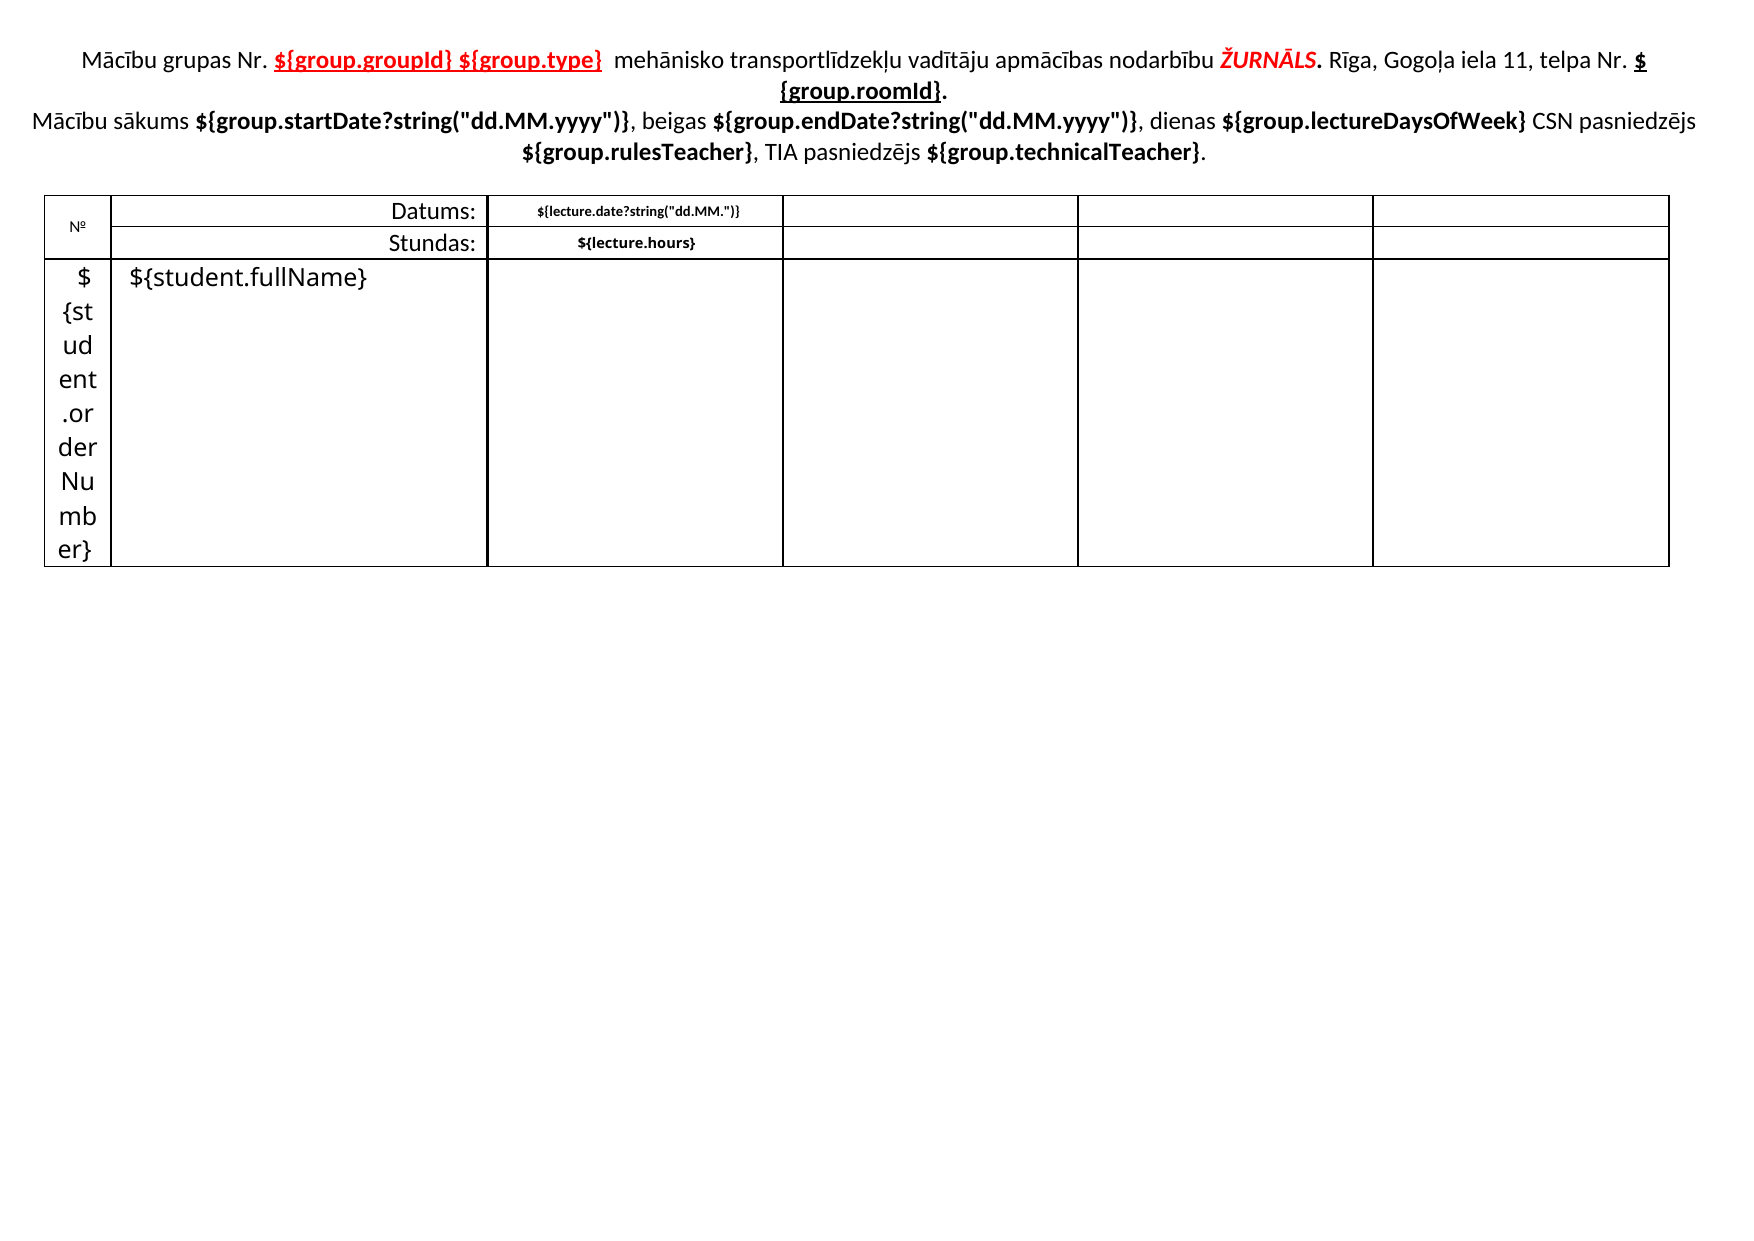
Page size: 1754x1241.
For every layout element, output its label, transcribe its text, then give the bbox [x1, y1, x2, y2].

table_cell [1079, 260, 1372, 566]
table_cell [1374, 227, 1668, 258]
table_cell [1079, 227, 1372, 258]
table_cell [489, 260, 782, 566]
table_cell @table:table-row [#list group.students as student] @/table:table-row [/#list] ${student.orderNumber} [45, 260, 110, 566]
table_header Datums: [112, 196, 486, 226]
table_header @table:table-cell [#list group.lectures as lecture] @/table:table-cell [/#list] ${lecture.date?string("dd.MM.")} [489, 196, 782, 226]
text Mācību grupas Nr. ${group.groupId} ${group.type} mehānisko transportlīdzekļu vadītāju apmācības nodarbību ŽURNĀLS. Rīga, Gogoļa iela 11, telpa Nr. ${group.roomId}. [29, 44, 1698, 105]
table_header [784, 196, 1077, 226]
table_cell [784, 260, 1077, 566]
table_cell [1374, 260, 1668, 566]
table_cell ${student.fullName} [112, 260, 486, 566]
text Mācību sākums ${group.startDate?string("dd.MM.yyyy")}, beigas ${group.endDate?string("dd.MM.yyyy")}, dienas ${group.lectureDaysOfWeek} CSN pasniedzējs ${group.rulesTeacher}, TIA pasniedzējs ${group.technicalTeacher}. [29, 105, 1698, 166]
table_cell Stundas: [112, 227, 486, 258]
table_header [1374, 196, 1668, 226]
table_cell @table:table-cell [#list group.lectures as lecture] @/table:table-cell [/#list] ${lecture.hours} [489, 227, 782, 258]
table_cell [784, 227, 1077, 258]
table_header № [45, 196, 110, 258]
table_header [1079, 196, 1372, 226]
